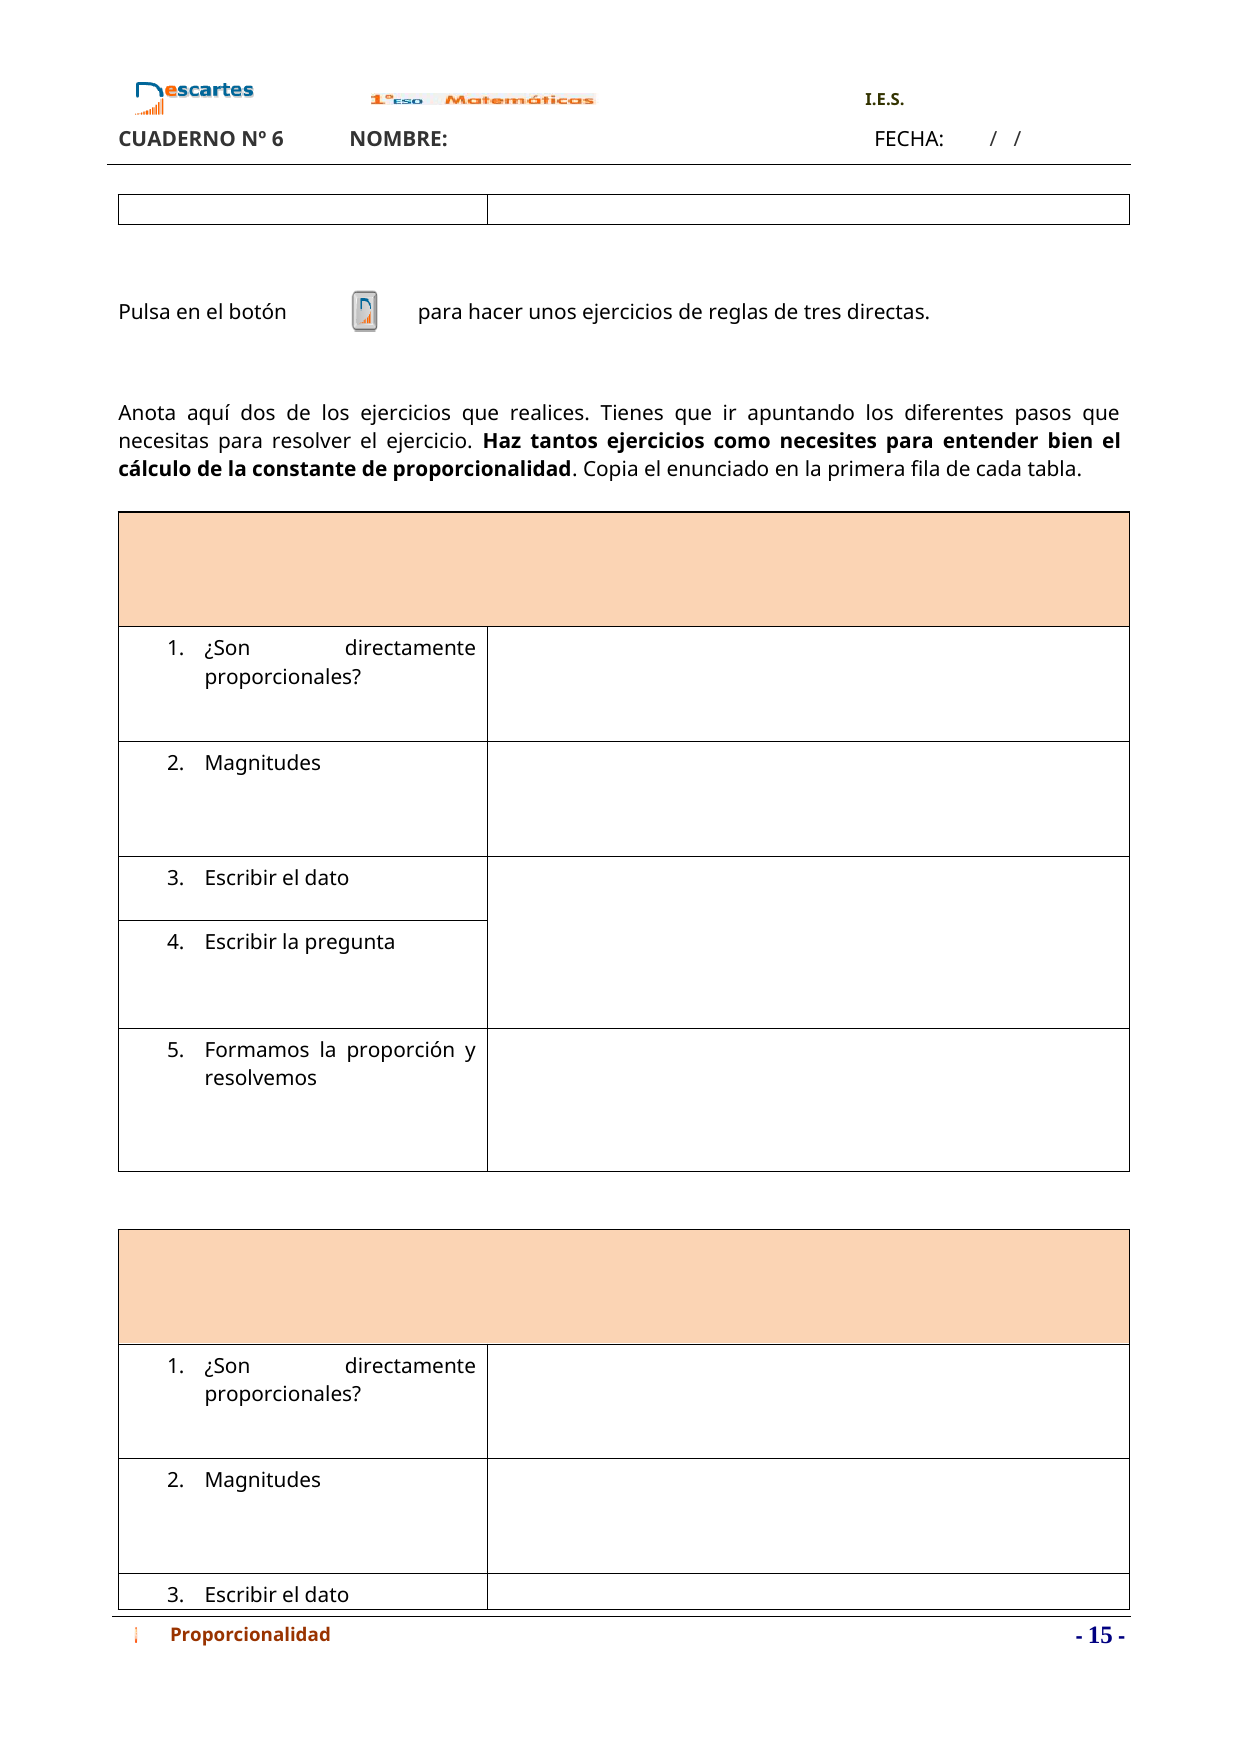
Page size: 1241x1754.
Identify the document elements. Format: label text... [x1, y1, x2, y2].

table_cell [488, 1459, 1129, 1573]
picture [371, 93, 599, 105]
table_cell ¿Son directamente proporcionales? [119, 1345, 487, 1458]
table_cell [488, 857, 1129, 1027]
table_cell [488, 1029, 1129, 1171]
table_cell Escribir la pregunta [119, 921, 487, 1027]
picture [351, 290, 378, 332]
table_cell [488, 195, 1129, 223]
table_cell Magnitudes [119, 1459, 487, 1573]
table_cell Escribir el dato [119, 1574, 487, 1609]
table_cell [488, 627, 1129, 741]
text Anota aquí dos de los ejercicios que realices. Tienes que ir apuntando los diferentes pasos que necesitas para resolver el ejercicio. Haz tantos ejercicios como necesites para entender bien el cálculo de la constante de proporcionalidad. Copia el enunciado en la primera fila de cada tabla. [118, 398, 1122, 483]
table_header [119, 1230, 1129, 1343]
table_cell [488, 1574, 1129, 1609]
table_header [324, 281, 406, 341]
table_header Pulsa en el botón [107, 281, 323, 341]
table_cell [488, 1345, 1129, 1458]
table_cell Formamos la proporción y resolvemos [119, 1029, 487, 1171]
table_cell [119, 195, 487, 223]
table_cell ¿Son directamente proporcionales? [119, 627, 487, 741]
table_cell Magnitudes [119, 742, 487, 856]
picture [134, 1626, 138, 1643]
table_cell Escribir el dato [119, 857, 487, 920]
table_header [119, 513, 1129, 626]
picture [134, 82, 257, 115]
table_header para hacer unos ejercicios de reglas de tres directas. [406, 281, 1129, 341]
table_cell [488, 742, 1129, 856]
